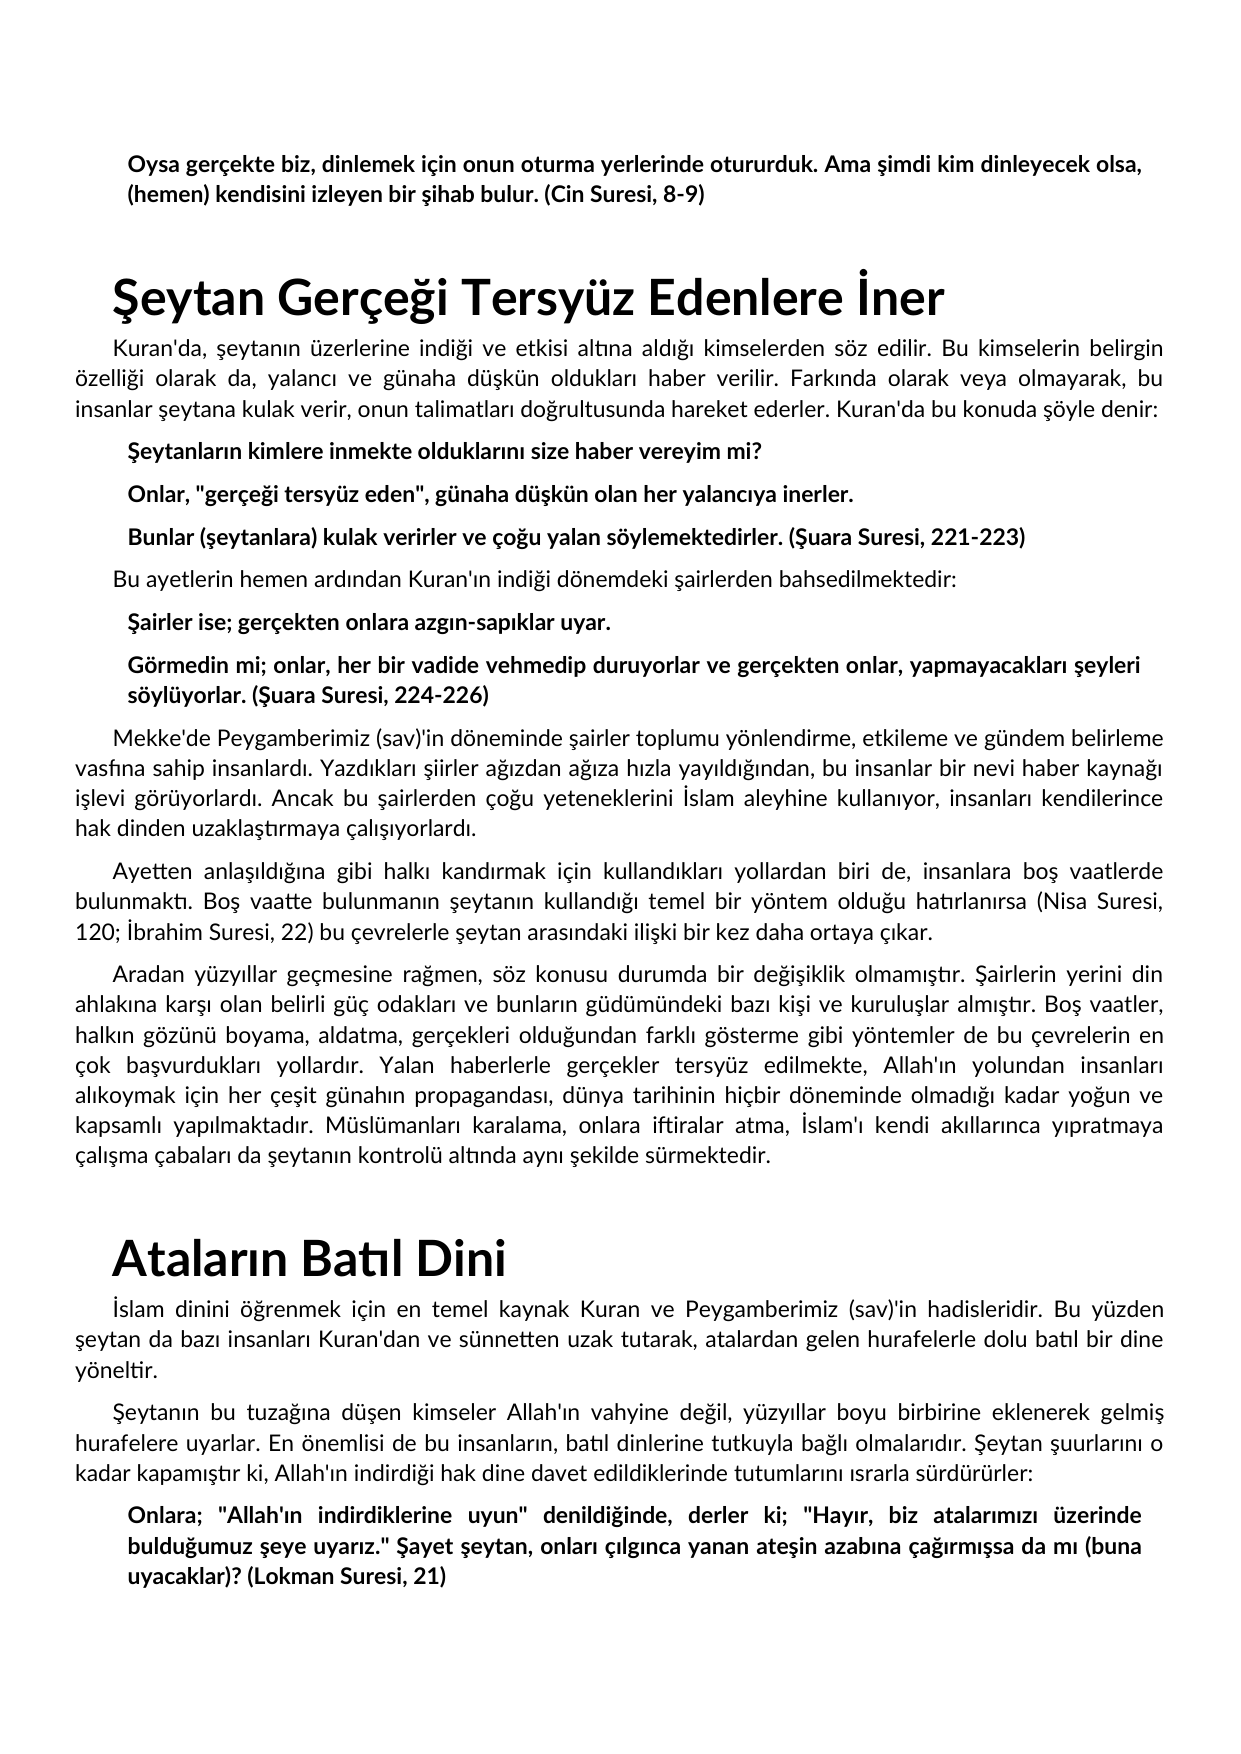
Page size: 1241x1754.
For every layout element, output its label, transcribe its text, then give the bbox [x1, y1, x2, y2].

text Bunlar (şeytanlara) kulak verirler ve çoğu yalan söylemektedirler. (Şuara Suresi, 221-223) [127, 522, 1143, 550]
text Aradan yüzyıllar geçmesine rağmen, söz konusu durumda bir değişiklik olmamıştır. Şairlerin yerini din ahlakına karşı olan belirli güç odakları ve bunların güdümündeki bazı kişi ve kuruluşlar almıştır. Boş vaatler, halkın gözünü boyama, aldatma, gerçekleri olduğundan farklı gösterme gibi yöntemler de bu çevrelerin en çok başvurdukları yollardır. Yalan haberlerle gerçekler tersyüz edilmekte, Allah'ın yolundan insanları alıkoymak için her çeşit günahın propagandası, dünya tarihinin hiçbir döneminde olmadığı kadar yoğun ve kapsamlı yapılmaktadır. Müslümanları karalama, onlara iftiralar atma, İslam'ı kendi akıllarınca yıpratmaya çalışma çabaları da şeytanın kontrolü altında aynı şekilde sürmektedir. [75, 960, 1165, 1169]
text Oysa gerçekte biz, dinlemek için onun oturma yerlerinde otururduk. Ama şimdi kim dinleyecek olsa, (hemen) kendisini izleyen bir şihab bulur. (Cin Suresi, 8-9) [127, 150, 1143, 208]
text Onlara; "Allah'ın indirdiklerine uyun" denildiğinde, derler ki; "Hayır, biz atalarımızı üzerinde bulduğumuz şeye uyarız." Şayet şeytan, onları çılgınca yanan ateşin azabına çağırmışsa da mı (buna uyacaklar)? (Lokman Suresi, 21) [127, 1501, 1143, 1589]
text Bu ayetlerin hemen ardından Kuran'ın indiği dönemdeki şairlerden bahsedilmektedir: [75, 565, 1165, 593]
subtitle Şeytan Gerçeği Tersyüz Edenlere İner [112, 266, 1165, 326]
text Kuran'da, şeytanın üzerlerine indiği ve etkisi altına aldığı kimselerden söz edilir. Bu kimselerin belirgin özelliği olarak da, yalancı ve günaha düşkün oldukları haber verilir. Farkında olarak veya olmayarak, bu insanlar şeytana kulak verir, onun talimatları doğrultusunda hareket ederler. Kuran'da bu konuda şöyle denir: [75, 334, 1165, 422]
text Şeytanların kimlere inmekte olduklarını size haber vereyim mi? [127, 437, 1143, 464]
text Mekke'de Peygamberimiz (sav)'in döneminde şairler toplumu yönlendirme, etkileme ve gündem belirleme vasfına sahip insanlardı. Yazdıkları şiirler ağızdan ağıza hızla yayıldığından, bu insanlar bir nevi haber kaynağı işlevi görüyorlardı. Ancak bu şairlerden çoğu yeteneklerini İslam aleyhine kullanıyor, insanları kendilerince hak dinden uzaklaştırmaya çalışıyorlardı. [75, 723, 1165, 842]
text İslam dinini öğrenmek için en temel kaynak Kuran ve Peygamberimiz (sav)'in hadisleridir. Bu yüzden şeytan da bazı insanları Kuran'dan ve sünnetten uzak tutarak, atalardan gelen hurafelerle dolu batıl bir dine yöneltir. [75, 1295, 1165, 1383]
text Ayetten anlaşıldığına gibi halkı kandırmak için kullandıkları yollardan biri de, insanlara boş vaatlerde bulunmaktı. Boş vaatte bulunmanın şeytanın kullandığı temel bir yöntem olduğu hatırlanırsa (Nisa Suresi, 120; İbrahim Suresi, 22) bu çevrelerle şeytan arasındaki ilişki bir kez daha ortaya çıkar. [75, 857, 1165, 945]
subtitle Ataların Batıl Dini [112, 1227, 1165, 1287]
text Şeytanın bu tuzağına düşen kimseler Allah'ın vahyine değil, yüzyıllar boyu birbirine eklenerek gelmiş hurafelere uyarlar. En önemlisi de bu insanların, batıl dinlerine tutkuyla bağlı olmalarıdır. Şeytan şuurlarını o kadar kapamıştır ki, Allah'ın indirdiği hak dine davet edildiklerinde tutumlarını ısrarla sürdürürler: [75, 1398, 1165, 1486]
text Şairler ise; gerçekten onlara azgın-sapıklar uyar. [127, 608, 1143, 635]
text Görmedin mi; onlar, her bir vadide vehmedip duruyorlar ve gerçekten onlar, yapmayacakları şeyleri söylüyorlar. (Şuara Suresi, 224-226) [127, 651, 1143, 708]
text Onlar, "gerçeği tersyüz eden", günaha düşkün olan her yalancıya inerler. [127, 480, 1143, 507]
